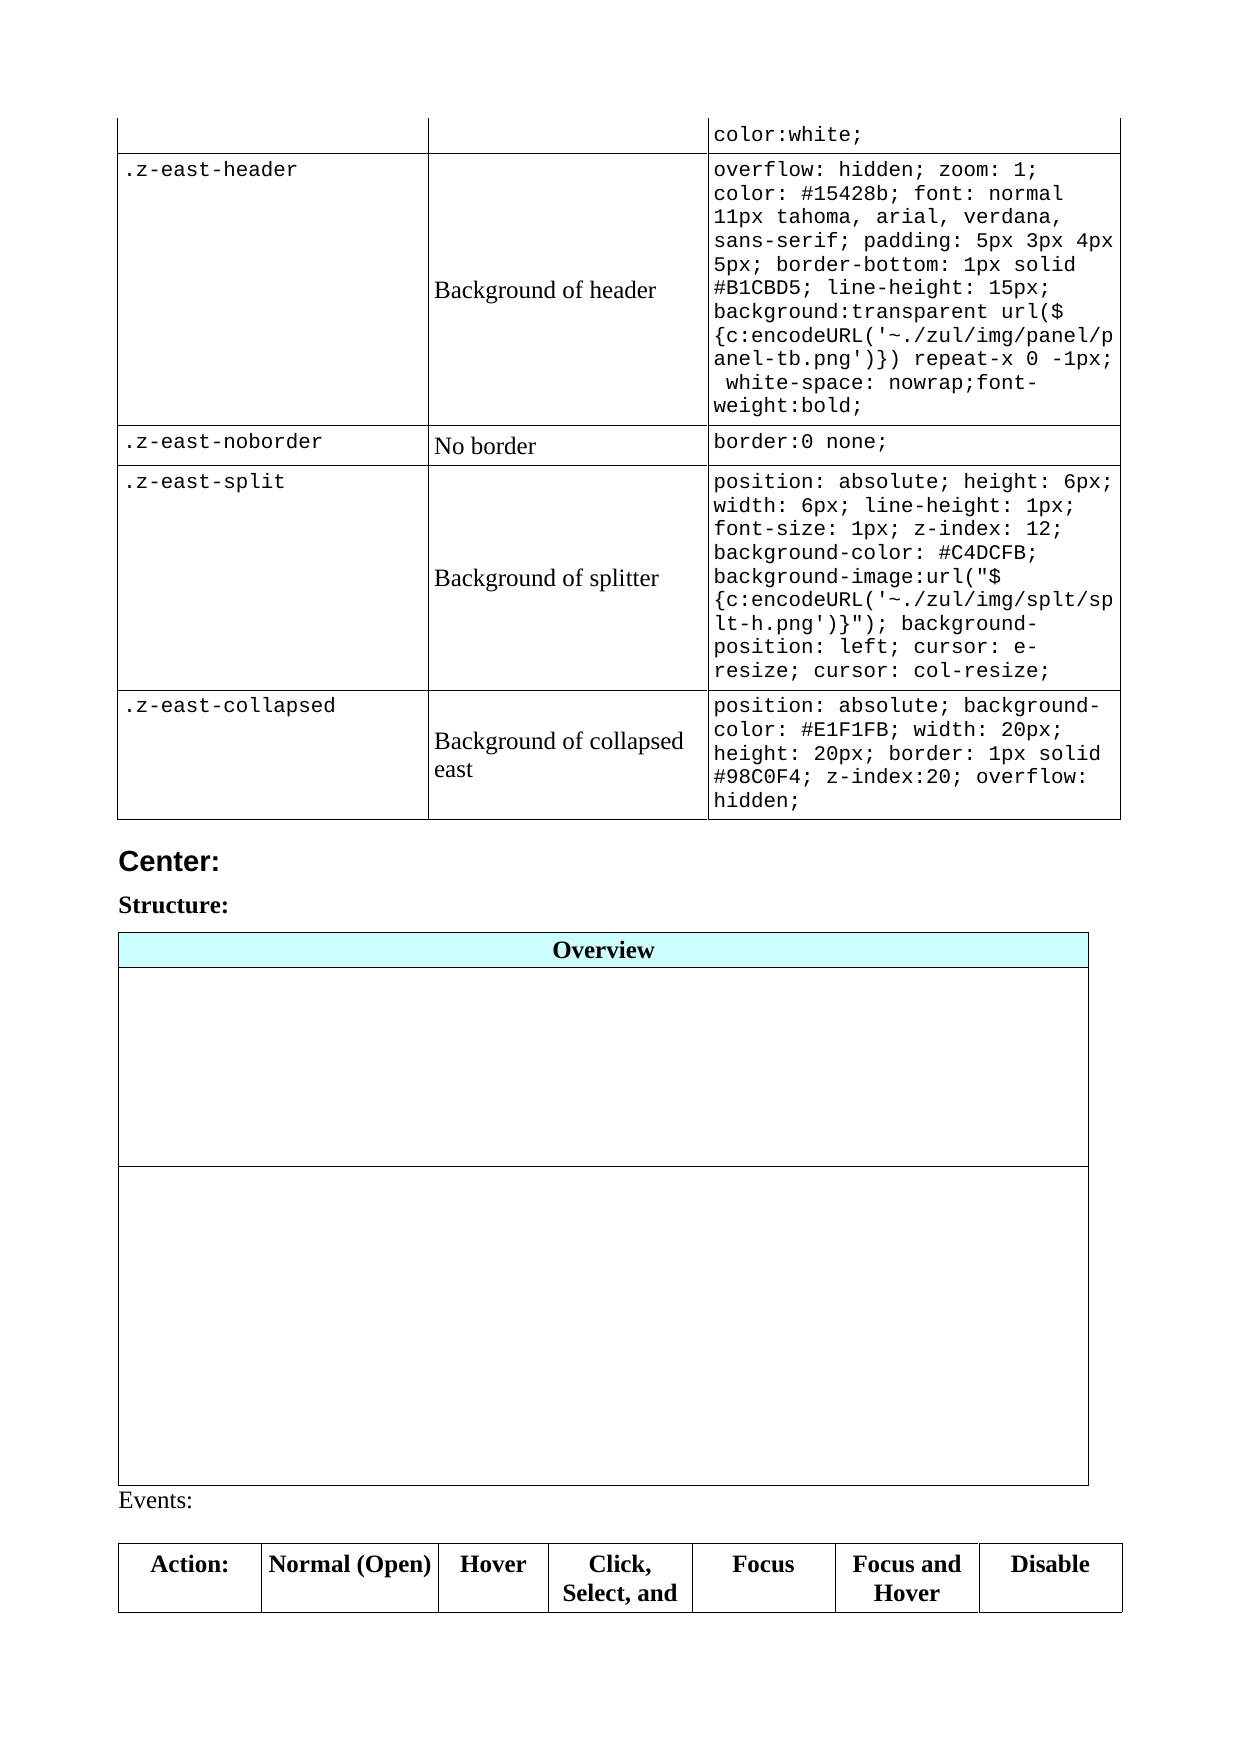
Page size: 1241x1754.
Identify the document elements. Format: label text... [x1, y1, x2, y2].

table_header Normal (Open) [262, 1544, 438, 1612]
table_cell [119, 1167, 1088, 1485]
table_cell position: absolute; height: 6px; width: 6px; line-height: 1px; font-size: 1px; z-index: 12; background-color: #C4DCFB; background-image:url("${c:encodeURL('~./zul/img/splt/splt-h.png')}"); background-position: left; cursor: e-resize; cursor: col-resize; [709, 466, 1120, 690]
table_header Focus and Hover [836, 1544, 978, 1612]
table_cell .z-east-split [118, 466, 428, 690]
table_cell .z-east-collapsed [118, 691, 428, 819]
table_cell [118, 118, 428, 153]
text Events: [118, 1486, 1122, 1543]
table_cell .z-east-noborder [118, 426, 428, 465]
table_cell Background of collapsed east [429, 691, 707, 819]
table_cell [119, 968, 1088, 1166]
table_header Action: [119, 1544, 261, 1612]
text Structure: [118, 891, 1122, 919]
subtitle Center: [118, 844, 1122, 878]
table_cell .z-east-header [118, 154, 428, 425]
table_cell No border [429, 426, 707, 465]
table_cell [429, 118, 707, 153]
table_header Click, Select, and [549, 1544, 692, 1612]
table_cell Background of header [429, 154, 707, 425]
table_cell color:white; [709, 118, 1120, 153]
table_cell overflow: hidden; zoom: 1; color: #15428b; font: normal 11px tahoma, arial, verdana, sans-serif; padding: 5px 3px 4px 5px; border-bottom: 1px solid #B1CBD5; line-height: 15px; background:transparent url(${c:encodeURL('~./zul/img/panel/panel-tb.png')}) repeat-x 0 -1px; white-space: nowrap;font-weight:bold; [709, 154, 1120, 425]
table_cell border:0 none; [709, 426, 1120, 465]
table_header Hover [439, 1544, 548, 1612]
table_header Disable [980, 1544, 1122, 1612]
table_cell Background of splitter [429, 466, 707, 690]
table_header Overview [119, 933, 1088, 967]
table_header Focus [693, 1544, 835, 1612]
table_cell position: absolute; background-color: #E1F1FB; width: 20px; height: 20px; border: 1px solid #98C0F4; z-index:20; overflow: hidden; [709, 691, 1120, 819]
